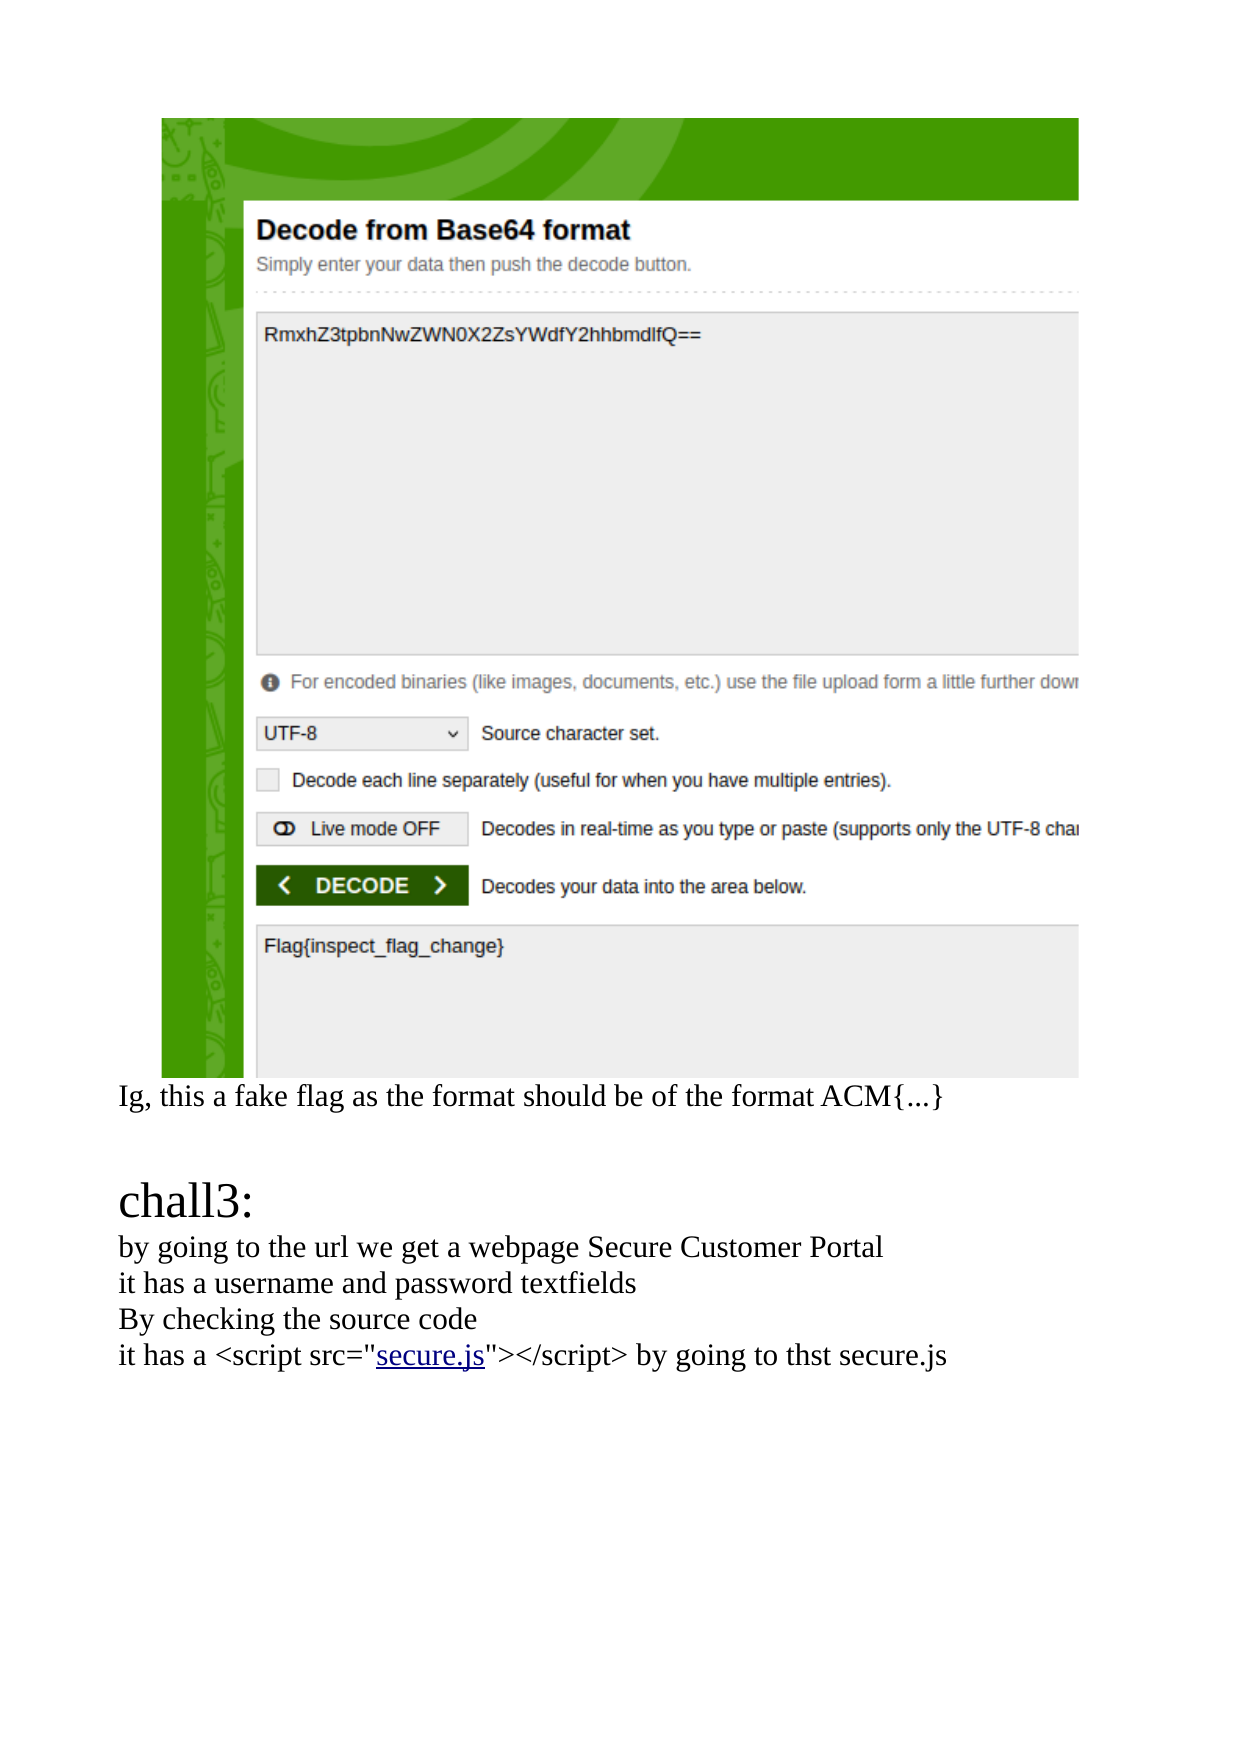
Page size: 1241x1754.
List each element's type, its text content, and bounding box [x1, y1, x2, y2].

text chall3: [118, 1171, 1122, 1228]
picture [161, 118, 1079, 1078]
text it has a <script src="secure.js"></script> by going to thst secure.js [118, 1336, 1122, 1372]
text by going to the url we get a webpage Secure Customer Portal [118, 1228, 1122, 1264]
text Ig, this a fake flag as the format should be of the format ACM{...} [118, 118, 1122, 1113]
text By checking the source code [118, 1300, 1122, 1336]
text it has a username and password textfields [118, 1264, 1122, 1300]
